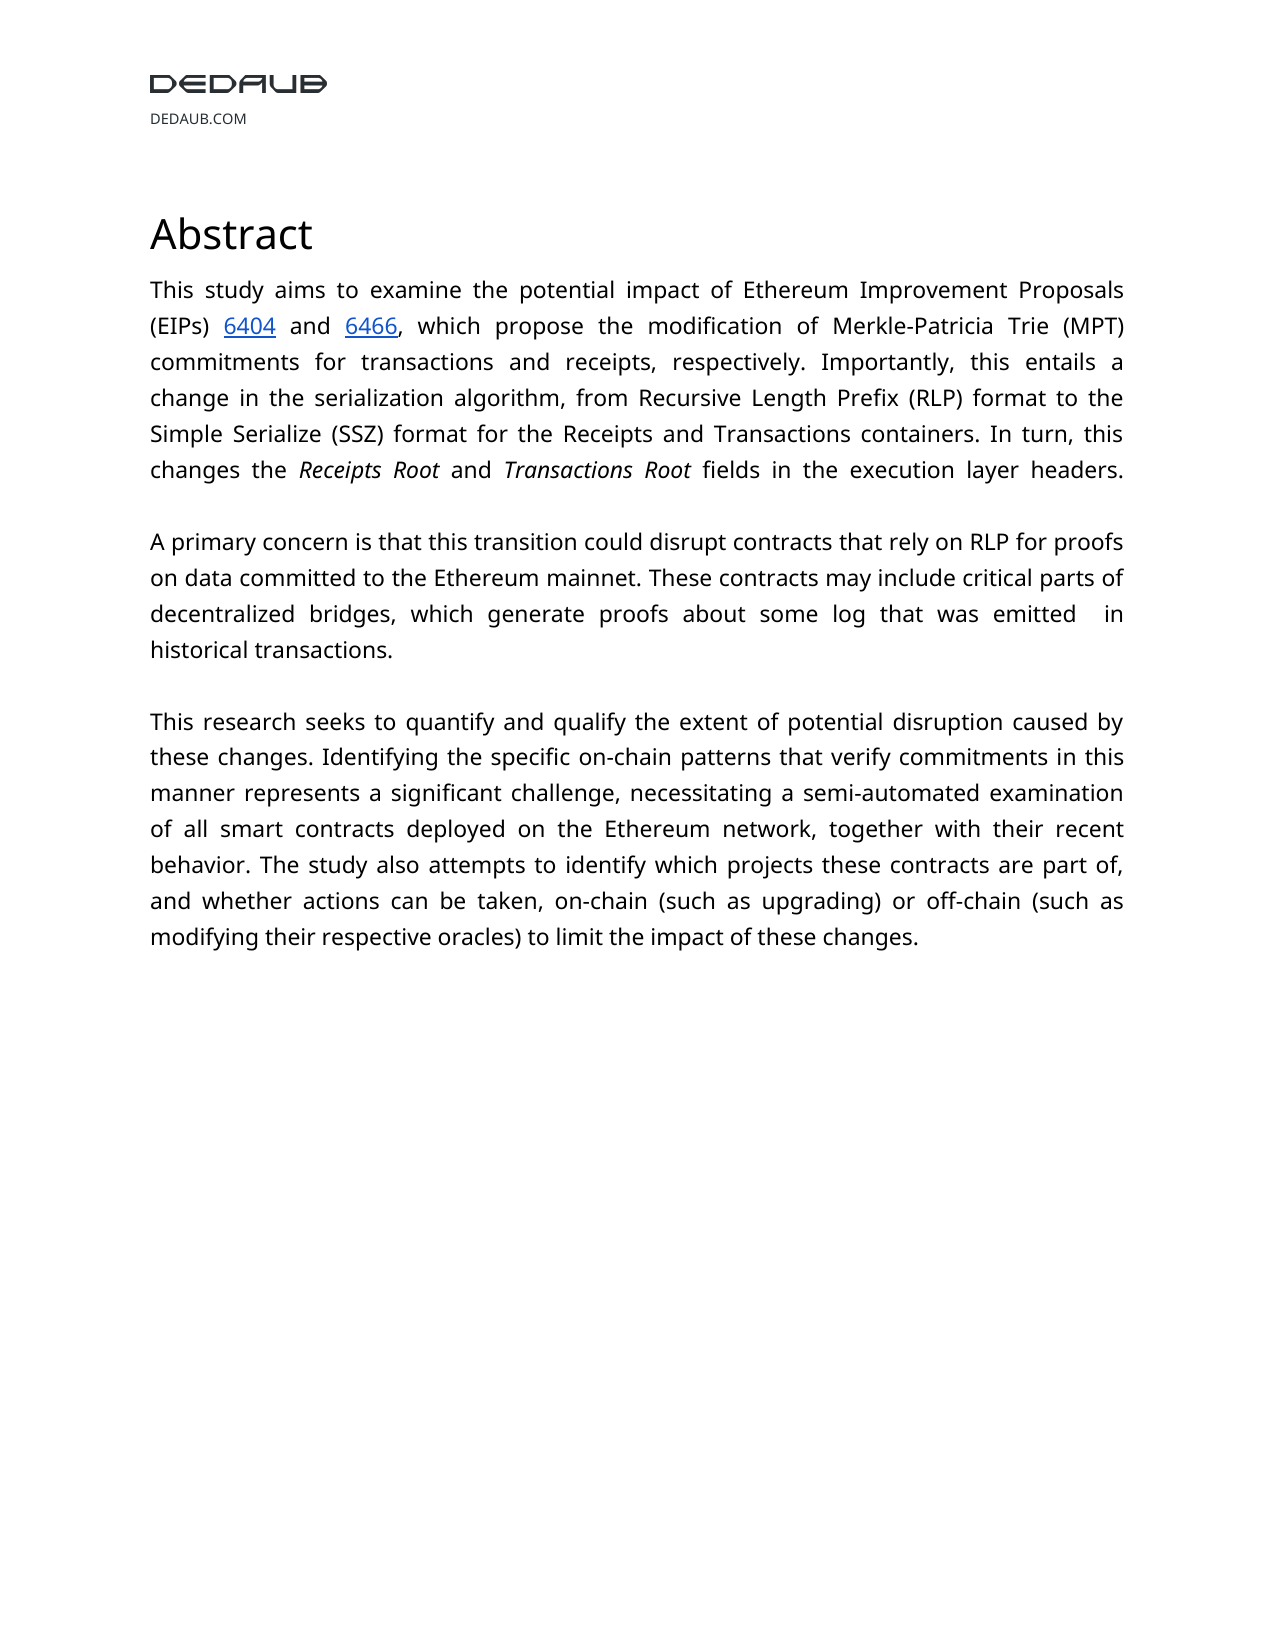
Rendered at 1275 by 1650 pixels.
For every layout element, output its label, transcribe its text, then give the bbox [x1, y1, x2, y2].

text This research seeks to quantify and qualify the extent of potential disruption caused by these changes. Identifying the specific on-chain patterns that verify commitments in this manner represents a significant challenge, necessitating a semi-automated examination of all smart contracts deployed on the Ethereum network, together with their recent behavior. The study also attempts to identify which projects these contracts are part of, and whether actions can be taken, on-chain (such as upgrading) or off-chain (such as modifying their respective oracles) to limit the impact of these changes. [150, 705, 1125, 952]
picture [150, 75, 327, 93]
text A primary concern is that this transition could disrupt contracts that rely on RLP for proofs on data committed to the Ethereum mainnet. These contracts may include critical parts of decentralized bridges, which generate proofs about some log that was emitted in historical transactions. [150, 526, 1125, 665]
text This study aims to examine the potential impact of Ethereum Improvement Proposals (EIPs) 6404 and 6466, which propose the modification of Merkle-Patricia Trie (MPT) commitments for transactions and receipts, respectively. Importantly, this entails a change in the serialization algorithm, from Recursive Length Prefix (RLP) format to the Simple Serialize (SSZ) format for the Receipts and Transactions containers. In turn, this changes the Receipts Root and Transactions Root fields in the execution layer headers. [150, 274, 1125, 521]
subtitle Abstract [150, 205, 1125, 262]
